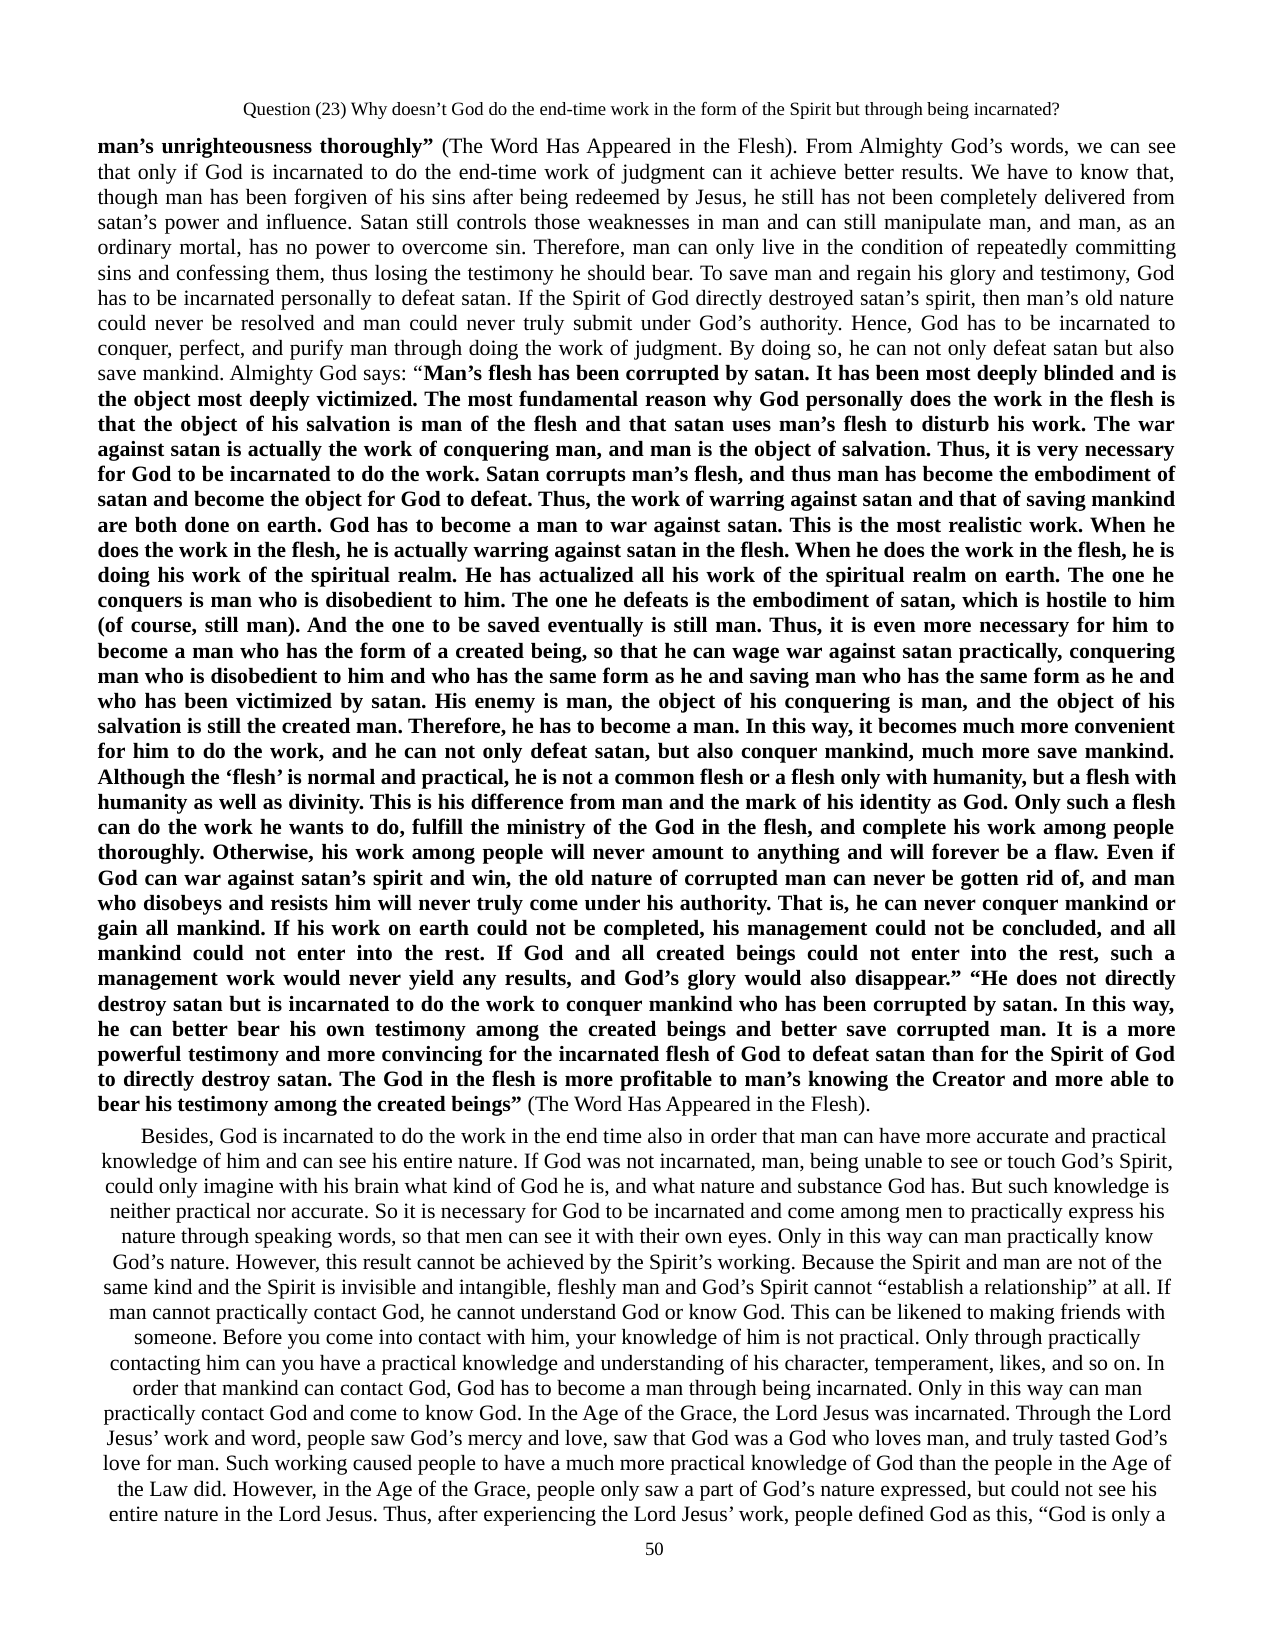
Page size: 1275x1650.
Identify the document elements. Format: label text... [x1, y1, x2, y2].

text Besides, God is incarnated to do the work in the end time also in order that man can have more accurate and practical knowledge of him and can see his entire nature. If God was not incarnated, man, being unable to see or touch God’s Spirit, could only imagine with his brain what kind of God he is, and what nature and substance God has. But such knowledge is neither practical nor accurate. So it is necessary for God to be incarnated and come among men to practically express his nature through speaking words, so that men can see it with their own eyes. Only in this way can man practically know God’s nature. However, this result cannot be achieved by the Spirit’s working. Because the Spirit and man are not of the same kind and the Spirit is invisible and intangible, fleshly man and God’s Spirit cannot “establish a relationship” at all. If man cannot practically contact God, he cannot understand God or know God. This can be likened to making friends with someone. Before you come into contact with him, your knowledge of him is not practical. Only through practically contacting him can you have a practical knowledge and understanding of his character, temperament, likes, and so on. In order that mankind can contact God, God has to become a man through being incarnated. Only in this way can man practically contact God and come to know God. In the Age of the Grace, the Lord Jesus was incarnated. Through the Lord Jesus’ work and word, people saw God’s mercy and love, saw that God was a God who loves man, and truly tasted God’s love for man. Such working caused people to have a much more practical knowledge of God than the people in the Age of the Law did. However, in the Age of the Grace, people only saw a part of God’s nature expressed, but could not see his entire nature in the Lord Jesus. Thus, after experiencing the Lord Jesus’ work, people defined God as this, “God is only a [97, 1123, 1177, 1526]
text man’s unrighteousness thoroughly” (The Word Has Appeared in the Flesh). From Almighty God’s words, we can see that only if God is incarnated to do the end-time work of judgment can it achieve better results. We have to know that, though man has been forgiven of his sins after being redeemed by Jesus, he still has not been completely delivered from satan’s power and influence. Satan still controls those weaknesses in man and can still manipulate man, and man, as an ordinary mortal, has no power to overcome sin. Therefore, man can only live in the condition of repeatedly committing sins and confessing them, thus losing the testimony he should bear. To save man and regain his glory and testimony, God has to be incarnated personally to defeat satan. If the Spirit of God directly destroyed satan’s spirit, then man’s old nature could never be resolved and man could never truly submit under God’s authority. Hence, God has to be incarnated to conquer, perfect, and purify man through doing the work of judgment. By doing so, he can not only defeat satan but also save mankind. Almighty God says: “Man’s flesh has been corrupted by satan. It has been most deeply blinded and is the object most deeply victimized. The most fundamental reason why God personally does the work in the flesh is that the object of his salvation is man of the flesh and that satan uses man’s flesh to disturb his work. The war against satan is actually the work of conquering man, and man is the object of salvation. Thus, it is very necessary for God to be incarnated to do the work. Satan corrupts man’s flesh, and thus man has become the embodiment of satan and become the object for God to defeat. Thus, the work of warring against satan and that of saving mankind are both done on earth. God has to become a man to war against satan. This is the most realistic work. When he does the work in the flesh, he is actually warring against satan in the flesh. When he does the work in the flesh, he is doing his work of the spiritual realm. He has actualized all his work of the spiritual realm on earth. The one he conquers is man who is disobedient to him. The one he defeats is the embodiment of satan, which is hostile to him (of course, still man). And the one to be saved eventually is still man. Thus, it is even more necessary for him to become a man who has the form of a created being, so that he can wage war against satan practically, conquering man who is disobedient to him and who has the same form as he and saving man who has the same form as he and who has been victimized by satan. His enemy is man, the object of his conquering is man, and the object of his salvation is still the created man. Therefore, he has to become a man. In this way, it becomes much more convenient for him to do the work, and he can not only defeat satan, but also conquer mankind, much more save mankind. Although the ‘flesh’ is normal and practical, he is not a common flesh or a flesh only with humanity, but a flesh with humanity as well as divinity. This is his difference from man and the mark of his identity as God. Only such a flesh can do the work he wants to do, fulfill the ministry of the God in the flesh, and complete his work among people thoroughly. Otherwise, his work among people will never amount to anything and will forever be a flaw. Even if God can war against satan’s spirit and win, the old nature of corrupted man can never be gotten rid of, and man who disobeys and resists him will never truly come under his authority. That is, he can never conquer mankind or gain all mankind. If his work on earth could not be completed, his management could not be concluded, and all mankind could not enter into the rest. If God and all created beings could not enter into the rest, such a management work would never yield any results, and God’s glory would also disappear.” “He does not directly destroy satan but is incarnated to do the work to conquer mankind who has been corrupted by satan. In this way, he can better bear his own testimony among the created beings and better save corrupted man. It is a more powerful testimony and more convincing for the incarnated flesh of God to defeat satan than for the Spirit of God to directly destroy satan. The God in the flesh is more profitable to man’s knowing the Creator and more able to bear his testimony among the created beings” (The Word Has Appeared in the Flesh). [97, 133, 1177, 1117]
